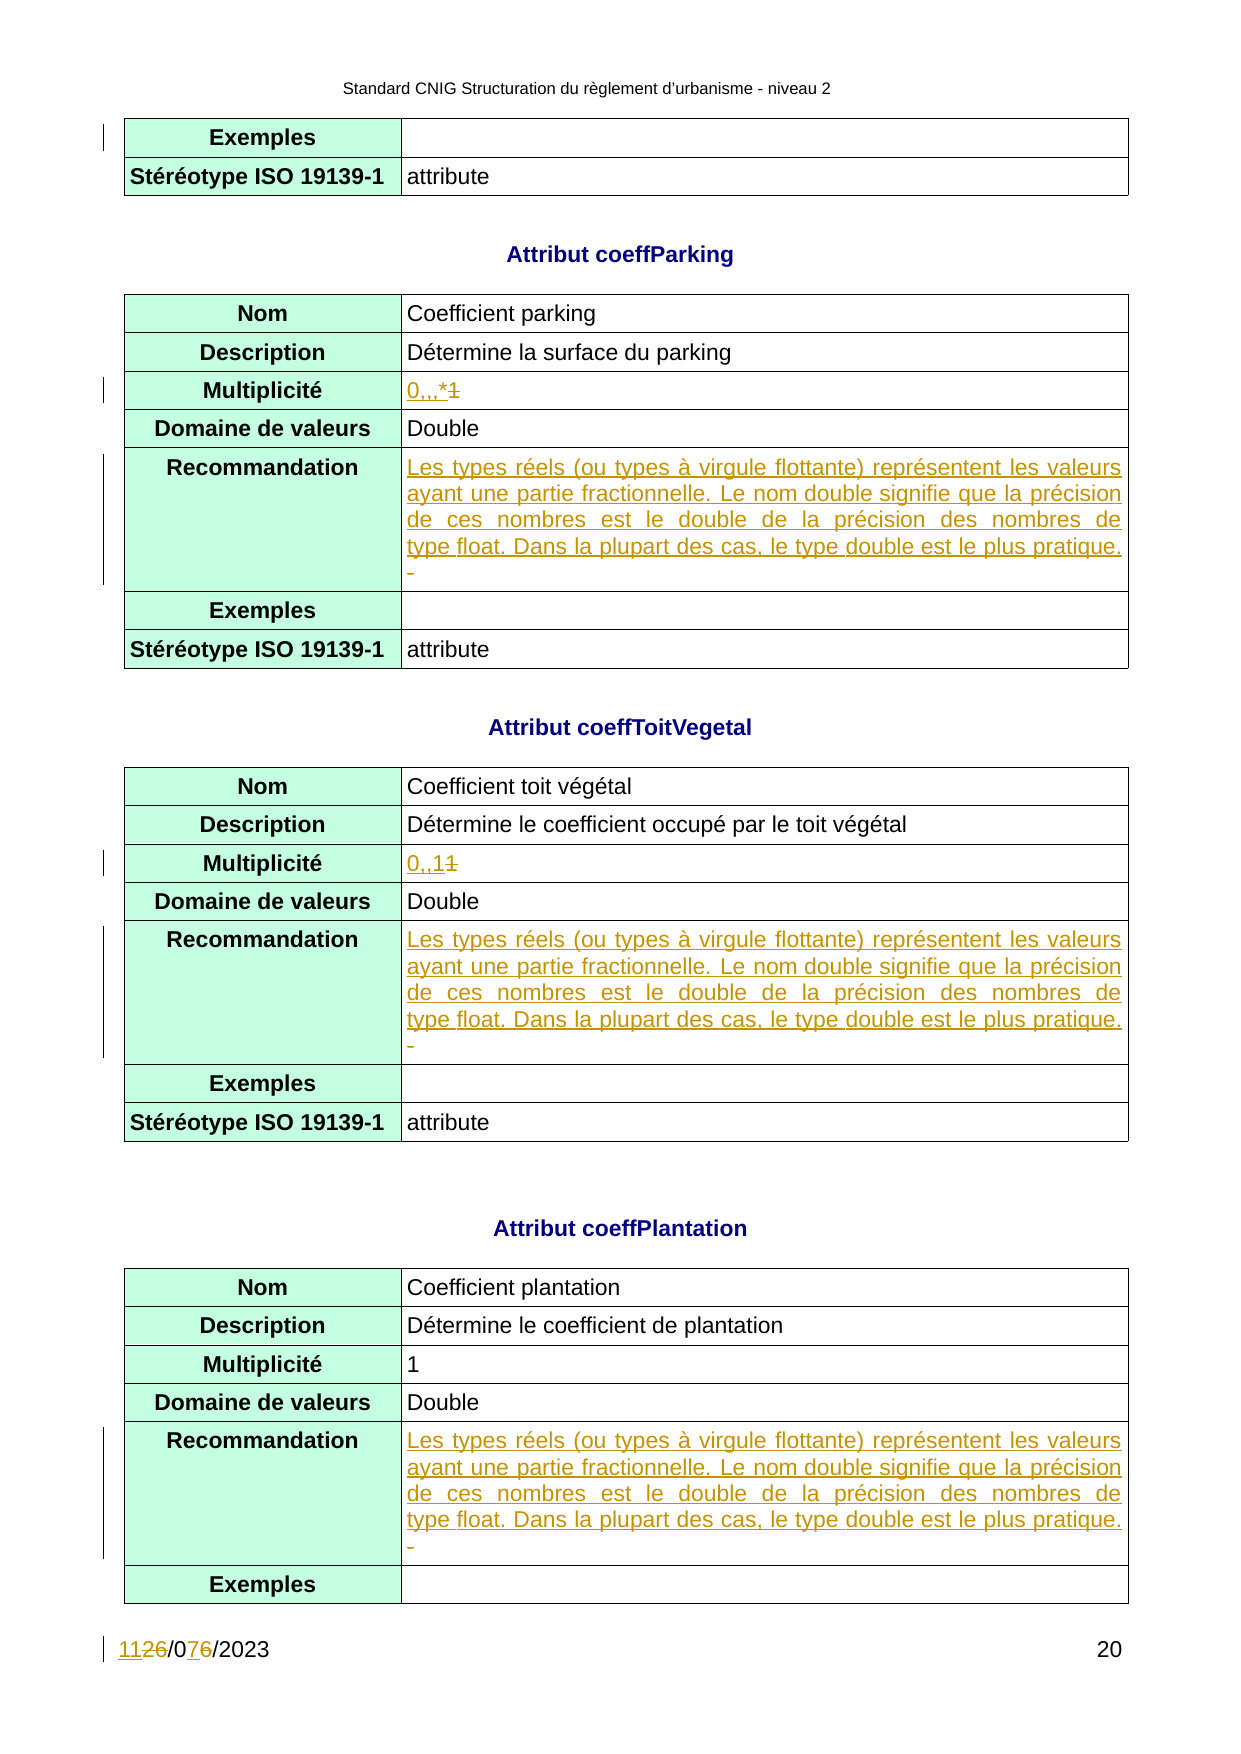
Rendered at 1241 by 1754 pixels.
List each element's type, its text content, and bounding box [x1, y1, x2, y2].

table_cell Domaine de valeurs [125, 883, 401, 920]
table_cell [402, 592, 1128, 629]
table_cell Description [125, 806, 401, 843]
table_header Nom [125, 295, 401, 332]
table_header Coefficient plantation [402, 1269, 1128, 1306]
table_cell attribute [402, 158, 1128, 195]
table_header Nom [125, 1269, 401, 1306]
table_cell Recommandation [125, 448, 401, 591]
table_cell Les types réels (ou types à virgule flottante) représentent les valeurs ayant une partie fractionnelle. Le nom double signifie que la précision de ces nombres est le double de la précision des nombres de type float. Dans la plupart des cas, le type double est le plus pratique. [402, 448, 1128, 591]
table_cell Stéréotype ISO 19139-1 [125, 1103, 401, 1141]
table_cell Stéréotype ISO 19139-1 [125, 630, 401, 668]
table_cell Multiplicité [125, 372, 401, 409]
table_cell 1 [402, 1346, 1128, 1383]
table_cell Domaine de valeurs [125, 410, 401, 447]
table_cell attribute [402, 630, 1128, 668]
subtitle Attribut coeffParking [118, 241, 1122, 268]
table_cell Exemples [125, 592, 401, 629]
table_cell attribute [402, 1103, 1128, 1141]
table_cell Double [402, 883, 1128, 920]
table_cell Exemples [125, 119, 401, 156]
table_cell Description [125, 1307, 401, 1344]
subtitle Attribut coeffToitVegetal [118, 714, 1122, 741]
table_header Coefficient toit végétal [402, 768, 1128, 805]
table_cell Détermine la surface du parking [402, 333, 1128, 371]
table_cell Description [125, 333, 401, 371]
table_cell 0,,,* [402, 372, 1128, 409]
table_cell 0,,1 [402, 845, 1128, 882]
table_cell Détermine le coefficient de plantation [402, 1307, 1128, 1344]
table_cell Les types réels (ou types à virgule flottante) représentent les valeurs ayant une partie fractionnelle. Le nom double signifie que la précision de ces nombres est le double de la précision des nombres de type float. Dans la plupart des cas, le type double est le plus pratique. [402, 1422, 1128, 1565]
table_cell Exemples [125, 1065, 401, 1102]
table_cell [402, 1566, 1128, 1603]
table_header Nom [125, 768, 401, 805]
table_header Coefficient parking [402, 295, 1128, 332]
table_cell [402, 119, 1128, 156]
table_cell Multiplicité [125, 845, 401, 882]
table_cell Les types réels (ou types à virgule flottante) représentent les valeurs ayant une partie fractionnelle. Le nom double signifie que la précision de ces nombres est le double de la précision des nombres de type float. Dans la plupart des cas, le type double est le plus pratique. [402, 921, 1128, 1064]
subtitle Attribut coeffPlantation [118, 1215, 1122, 1241]
table_cell Double [402, 1384, 1128, 1421]
table_cell [402, 1065, 1128, 1102]
table_cell Détermine le coefficient occupé par le toit végétal [402, 806, 1128, 843]
table_cell Recommandation [125, 1422, 401, 1565]
table_cell Exemples [125, 1566, 401, 1603]
table_cell Multiplicité [125, 1346, 401, 1383]
table_cell Recommandation [125, 921, 401, 1064]
table_cell Double [402, 410, 1128, 447]
table_cell Stéréotype ISO 19139-1 [125, 158, 401, 195]
table_cell Domaine de valeurs [125, 1384, 401, 1421]
